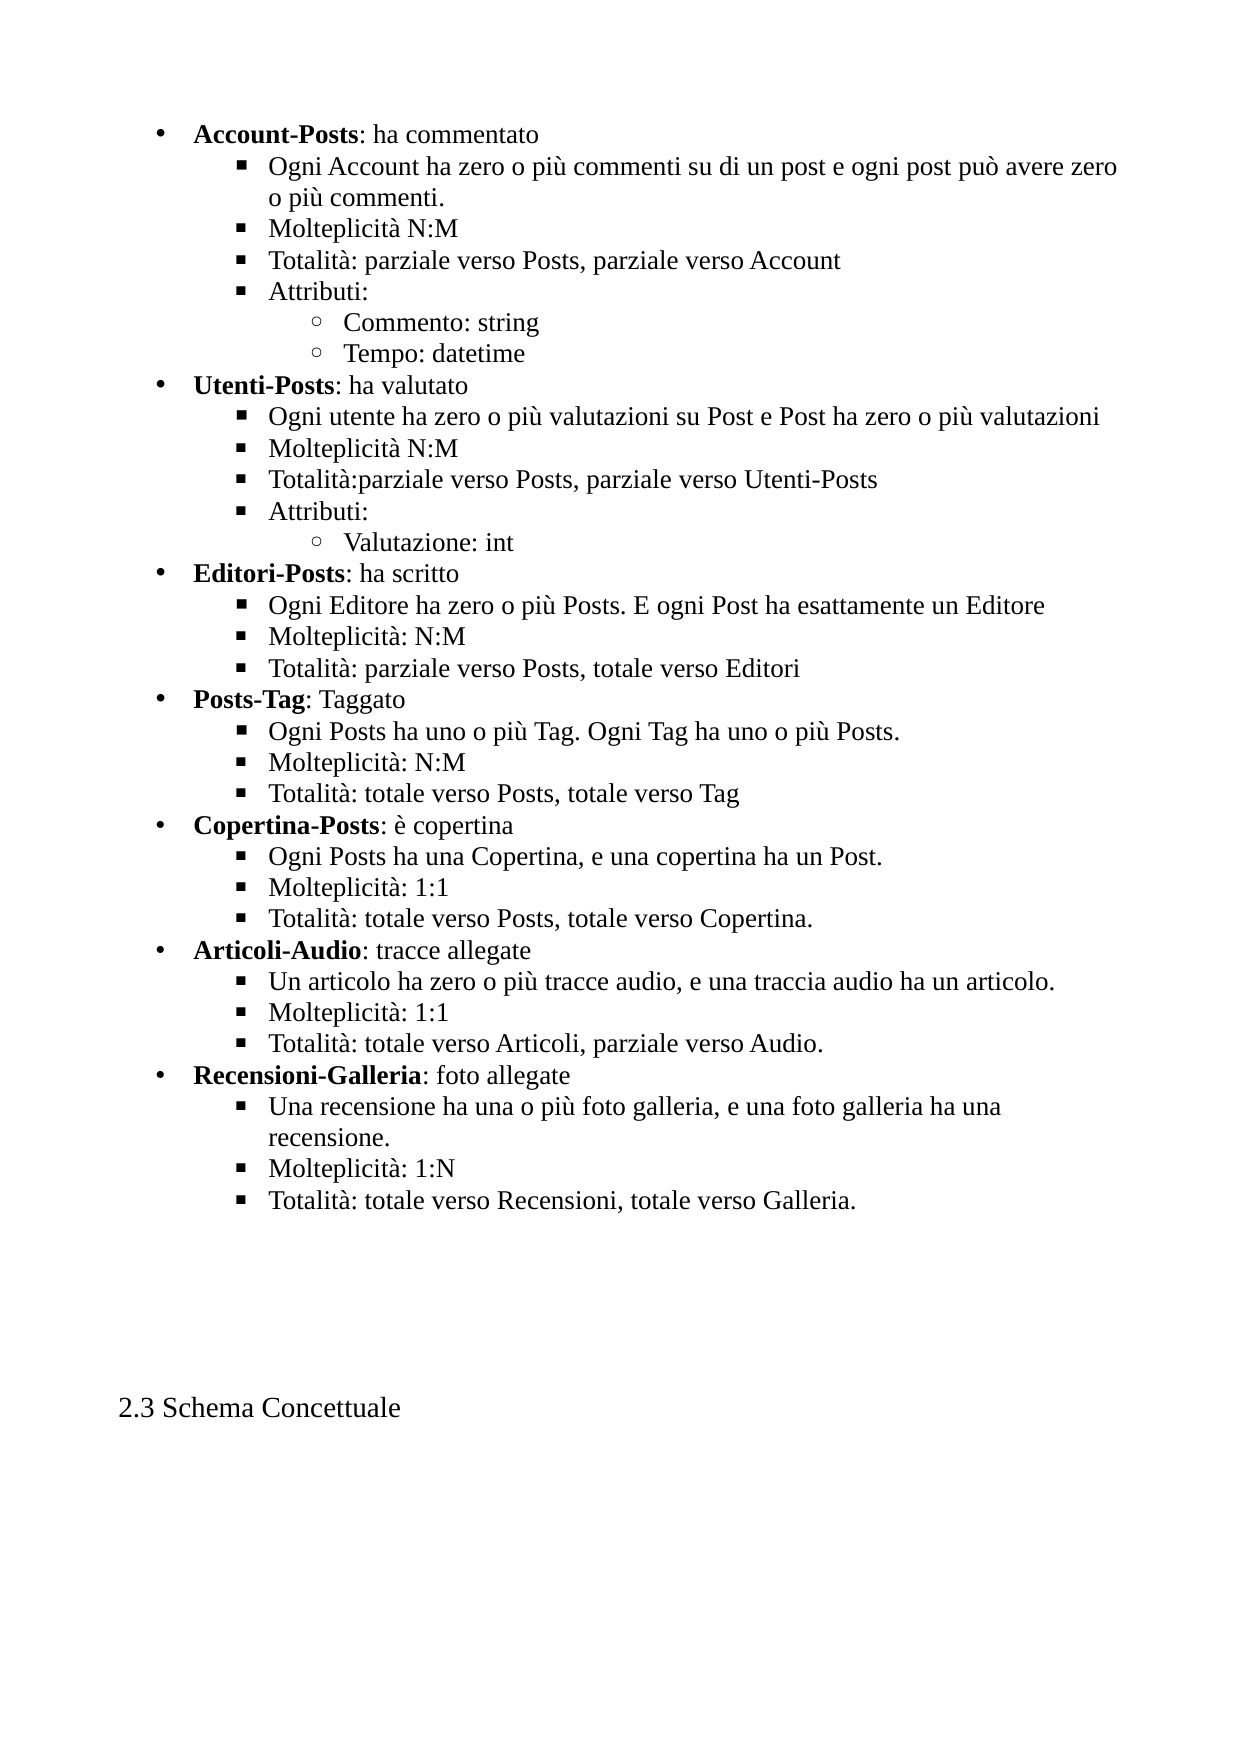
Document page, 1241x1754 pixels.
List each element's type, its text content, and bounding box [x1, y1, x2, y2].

list Ogni Posts ha una Copertina, e una copertina ha un Post. [231, 840, 1122, 871]
list Copertina-Posts: è copertina [156, 809, 1122, 840]
list Valutazione: int [306, 526, 1122, 557]
list Un articolo ha zero o più tracce audio, e una traccia audio ha un articolo. [231, 965, 1122, 996]
list Totalità: totale verso Articoli, parziale verso Audio. [231, 1028, 1122, 1059]
list Recensioni-Galleria: foto allegate [156, 1059, 1122, 1090]
list Totalità:parziale verso Posts, parziale verso Utenti-Posts [231, 463, 1122, 495]
list Articoli-Audio: tracce allegate [156, 934, 1122, 965]
list Molteplicità: 1:N [231, 1152, 1122, 1184]
list Molteplicità: N:M [231, 621, 1122, 652]
list Totalità: totale verso Posts, totale verso Copertina. [231, 903, 1122, 934]
list Attributi: [231, 275, 1122, 306]
list Totalità: totale verso Posts, totale verso Tag [231, 778, 1122, 809]
list Ogni Editore ha zero o più Posts. E ogni Post ha esattamente un Editore [231, 589, 1122, 621]
list Commento: string [306, 306, 1122, 338]
list Attributi: [231, 495, 1122, 526]
list Molteplicità N:M [231, 213, 1122, 244]
list Molteplicità N:M [231, 432, 1122, 463]
list Tempo: datetime [306, 338, 1122, 369]
list Molteplicità: N:M [231, 746, 1122, 778]
list Totalità: parziale verso Posts, parziale verso Account [231, 244, 1122, 275]
list Editori-Posts: ha scritto [156, 557, 1122, 589]
list Ogni Account ha zero o più commenti su di un post e ogni post può avere zero o più commenti. [231, 150, 1122, 213]
list Posts-Tag: Taggato [156, 683, 1122, 715]
list Totalità: totale verso Recensioni, totale verso Galleria. [231, 1184, 1122, 1215]
list Utenti-Posts: ha valutato [156, 369, 1122, 401]
text 2.3 Schema Concettuale [118, 1390, 1122, 1423]
list Molteplicità: 1:1 [231, 996, 1122, 1028]
list Ogni utente ha zero o più valutazioni su Post e Post ha zero o più valutazioni [231, 401, 1122, 432]
list Una recensione ha una o più foto galleria, e una foto galleria ha una recensione. [231, 1090, 1122, 1152]
list Molteplicità: 1:1 [231, 871, 1122, 903]
list Totalità: parziale verso Posts, totale verso Editori [231, 652, 1122, 683]
list Ogni Posts ha uno o più Tag. Ogni Tag ha uno o più Posts. [231, 715, 1122, 746]
list Account-Posts: ha commentato [156, 118, 1122, 150]
